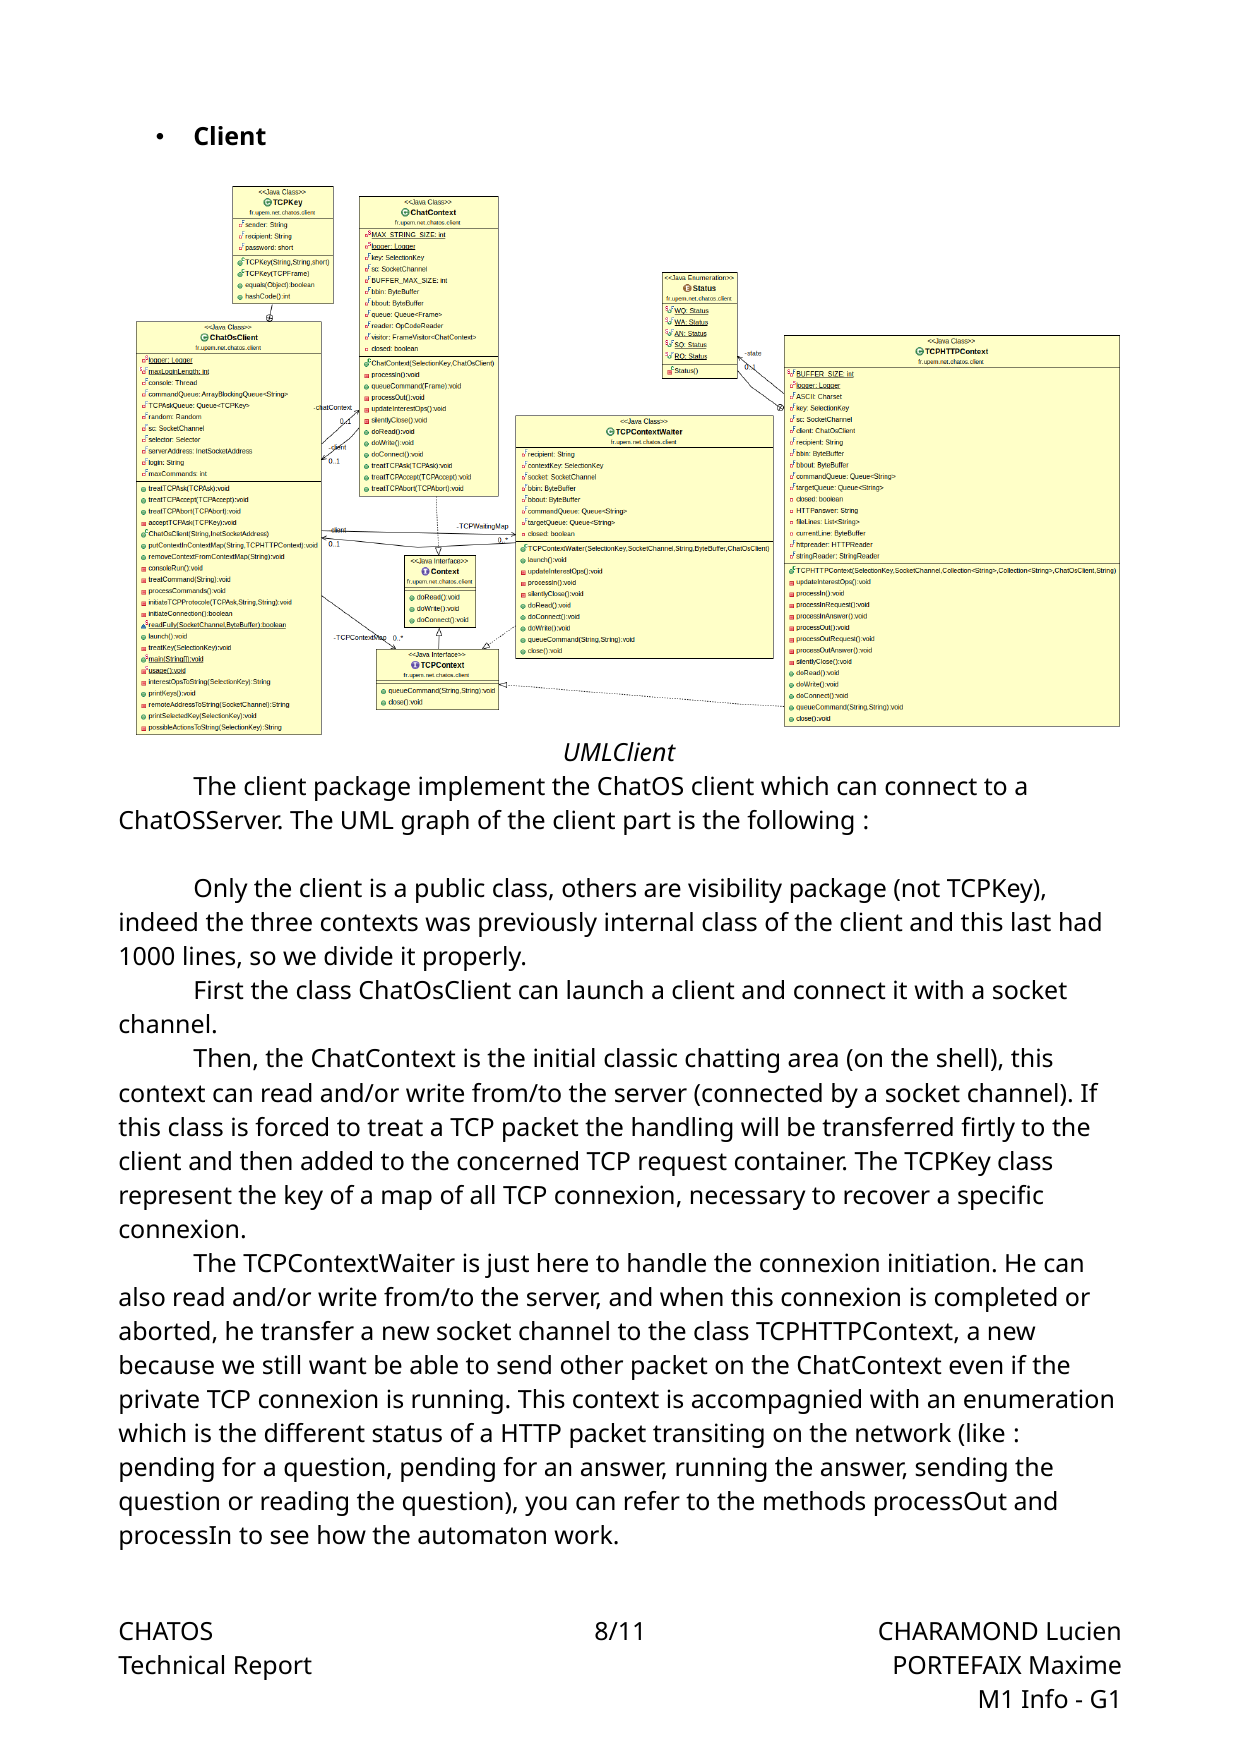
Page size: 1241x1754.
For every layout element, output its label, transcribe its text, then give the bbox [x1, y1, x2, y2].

text The TCPContextWaiter is just here to handle the connexion initiation. He can also read and/or write from/to the server, and when this connexion is completed or aborted, he transfer a new socket channel to the class TCPHTTPContext, a new because we still want be able to send other packet on the ChatContext even if the private TCP connexion is running. This context is accompagnied with an enumeration which is the different status of a HTTP packet transiting on the network (like : pending for a question, pending for an answer, running the answer, sending the question or reading the question), you can refer to the methods processOut and processIn to see how the automaton work. [118, 1246, 1122, 1552]
text [118, 152, 1122, 170]
text Only the client is a public class, others are visibility package (not TCPKey), indeed the three contexts was previously internal class of the client and this last had 1000 lines, so we divide it properly. [118, 871, 1122, 973]
picture [118, 182, 1123, 735]
text Then, the ChatContext is the initial classic chatting area (on the shell), this context can read and/or write from/to the server (connected by a socket channel). If this class is forced to treat a TCP packet the handling will be transferred firtly to the client and then added to the concerned TCP request container. The TCPKey class represent the key of a map of all TCP connexion, necessary to recover a specific connexion. [118, 1041, 1122, 1246]
text The client package implement the ChatOS client which can connect to a ChatOSServer. The UML graph of the client part is the following : [118, 769, 1122, 837]
text UMLClient [118, 735, 1122, 769]
list Client [156, 118, 1122, 152]
text First the class ChatOsClient can launch a client and connect it with a socket channel. [118, 973, 1122, 1041]
